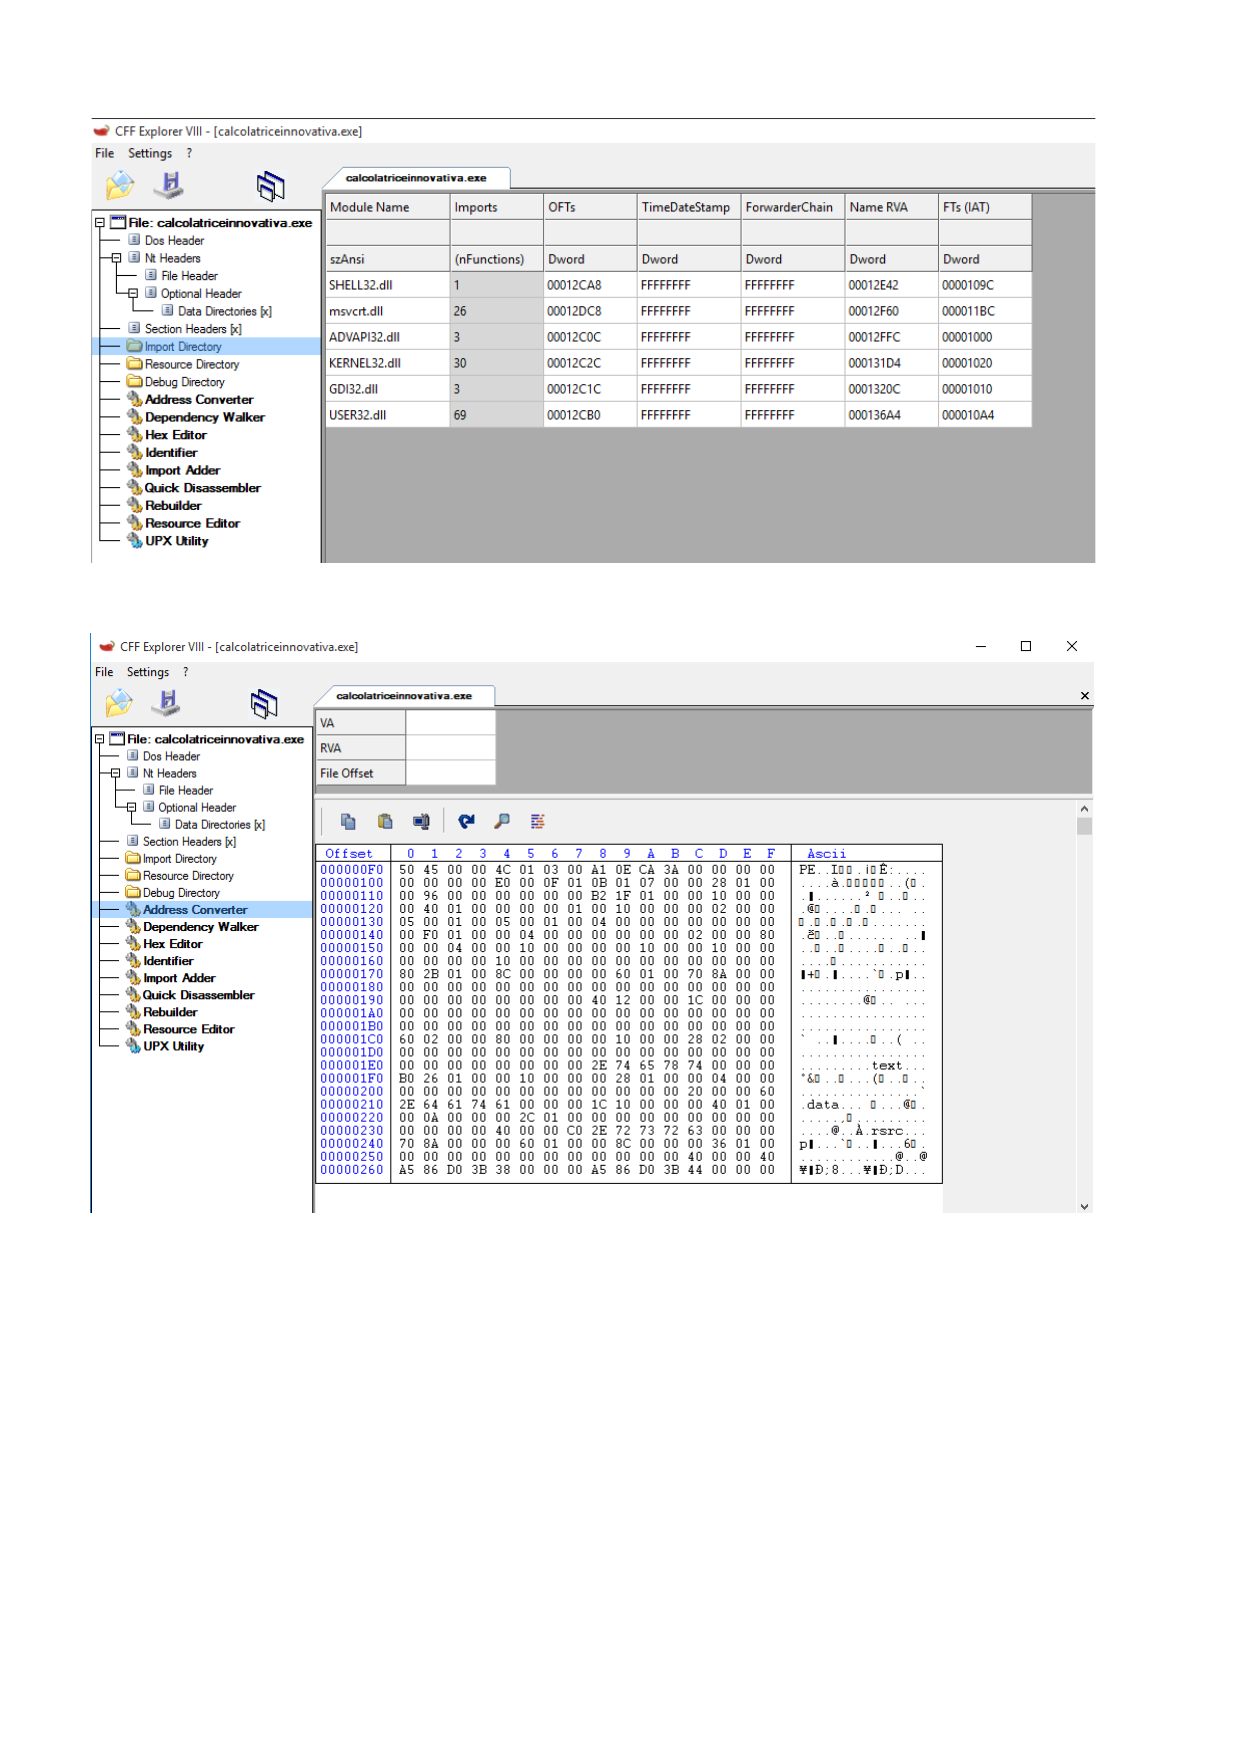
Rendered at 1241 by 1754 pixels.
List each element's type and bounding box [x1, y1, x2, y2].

picture [90, 633, 1094, 1213]
picture [91, 118, 1096, 563]
